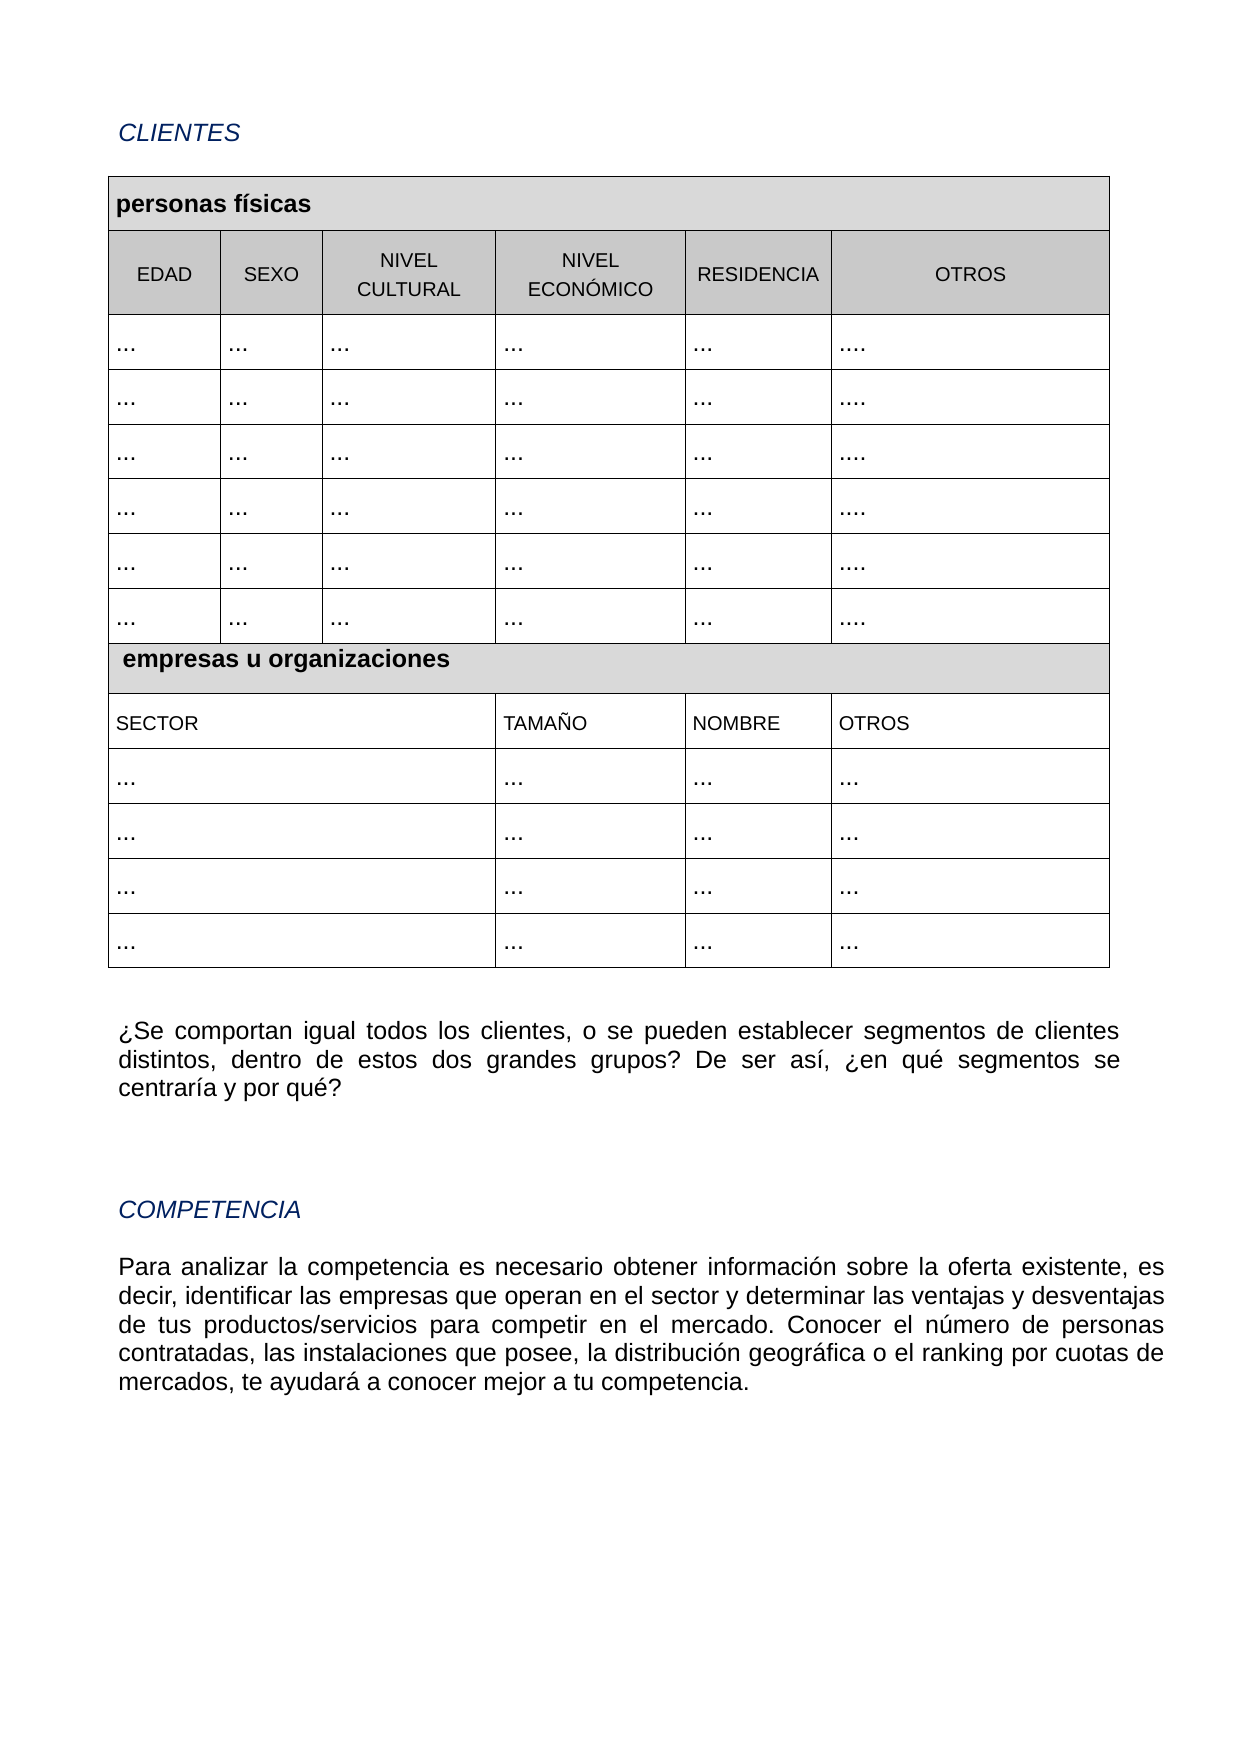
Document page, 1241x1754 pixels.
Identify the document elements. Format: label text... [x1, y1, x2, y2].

table_cell .... [832, 534, 1109, 588]
table_cell ... [832, 859, 1109, 912]
table_cell ... [496, 425, 685, 478]
table_cell ... [832, 804, 1109, 858]
table_cell ... [323, 425, 495, 478]
table_cell ... [221, 425, 322, 478]
table_cell ... [323, 534, 495, 588]
table_cell tamaño [496, 694, 685, 748]
table_cell residencia [686, 231, 831, 314]
table_cell ... [109, 859, 495, 912]
table_cell ... [686, 370, 831, 423]
table_cell ... [686, 914, 831, 967]
table_cell .... [832, 370, 1109, 423]
text Para analizar la competencia es necesario obtener información sobre la oferta existente, es decir, iden­tificar las empresas que operan en el sector y determinar las ventajas y desventajas de tus productos/servicios para competir en el mercado. Conocer el número de personas contratadas, las instalaciones que posee, la distribución geográfica o el ranking por cuotas de mercados, te ayudará a conocer mejor a tu competencia. [118, 1252, 1166, 1396]
table_cell ... [496, 479, 685, 533]
text CLIENTES [118, 118, 1122, 147]
table_cell ... [686, 859, 831, 912]
table_cell .... [832, 315, 1109, 369]
table_cell ... [109, 914, 495, 967]
table_cell ... [496, 534, 685, 588]
table_cell nivel cultural [323, 231, 495, 314]
table_cell ... [496, 914, 685, 967]
table_header personas físicas [109, 177, 1109, 230]
table_cell ... [686, 425, 831, 478]
table_cell ... [109, 315, 220, 369]
table_cell sexo [221, 231, 322, 314]
table_cell ... [109, 589, 220, 643]
table_cell ... [109, 804, 495, 858]
table_cell .... [832, 589, 1109, 643]
table_cell ... [832, 914, 1109, 967]
table_cell ... [496, 589, 685, 643]
subtitle ¿Se comportan igual todos los clientes, o se pueden establecer segmentos de clientes distintos, dentro de estos dos grandes grupos? De ser así, ¿en qué segmentos se centraría y por qué? [118, 1016, 1122, 1102]
text COMPETENCIA [118, 1194, 1122, 1223]
table_cell ... [686, 589, 831, 643]
table_cell ... [686, 749, 831, 803]
table_cell sector [109, 694, 495, 748]
table_cell ... [496, 315, 685, 369]
table_cell ... [221, 479, 322, 533]
table_cell .... [832, 479, 1109, 533]
table_cell ... [686, 315, 831, 369]
table_cell ... [323, 370, 495, 423]
table_cell ... [496, 749, 685, 803]
table_cell ... [109, 425, 220, 478]
table_cell ... [496, 859, 685, 912]
table_cell otros [832, 231, 1109, 314]
table_cell ... [832, 749, 1109, 803]
table_cell ... [686, 534, 831, 588]
table_cell empresas u organizaciones [109, 644, 1109, 693]
table_cell ... [221, 589, 322, 643]
table_cell ... [496, 370, 685, 423]
table_cell ... [221, 534, 322, 588]
table_cell ... [323, 479, 495, 533]
table_cell ... [323, 315, 495, 369]
table_cell ... [109, 534, 220, 588]
table_cell ... [221, 370, 322, 423]
table_cell nombre [686, 694, 831, 748]
table_cell ... [686, 479, 831, 533]
table_cell ... [109, 749, 495, 803]
table_cell edad [109, 231, 220, 314]
table_cell ... [109, 479, 220, 533]
table_cell ... [496, 804, 685, 858]
table_cell ... [323, 589, 495, 643]
table_cell .... [832, 425, 1109, 478]
table_cell ... [109, 370, 220, 423]
table_cell otros [832, 694, 1109, 748]
table_cell ... [686, 804, 831, 858]
table_cell nivel económico [496, 231, 685, 314]
table_cell ... [221, 315, 322, 369]
